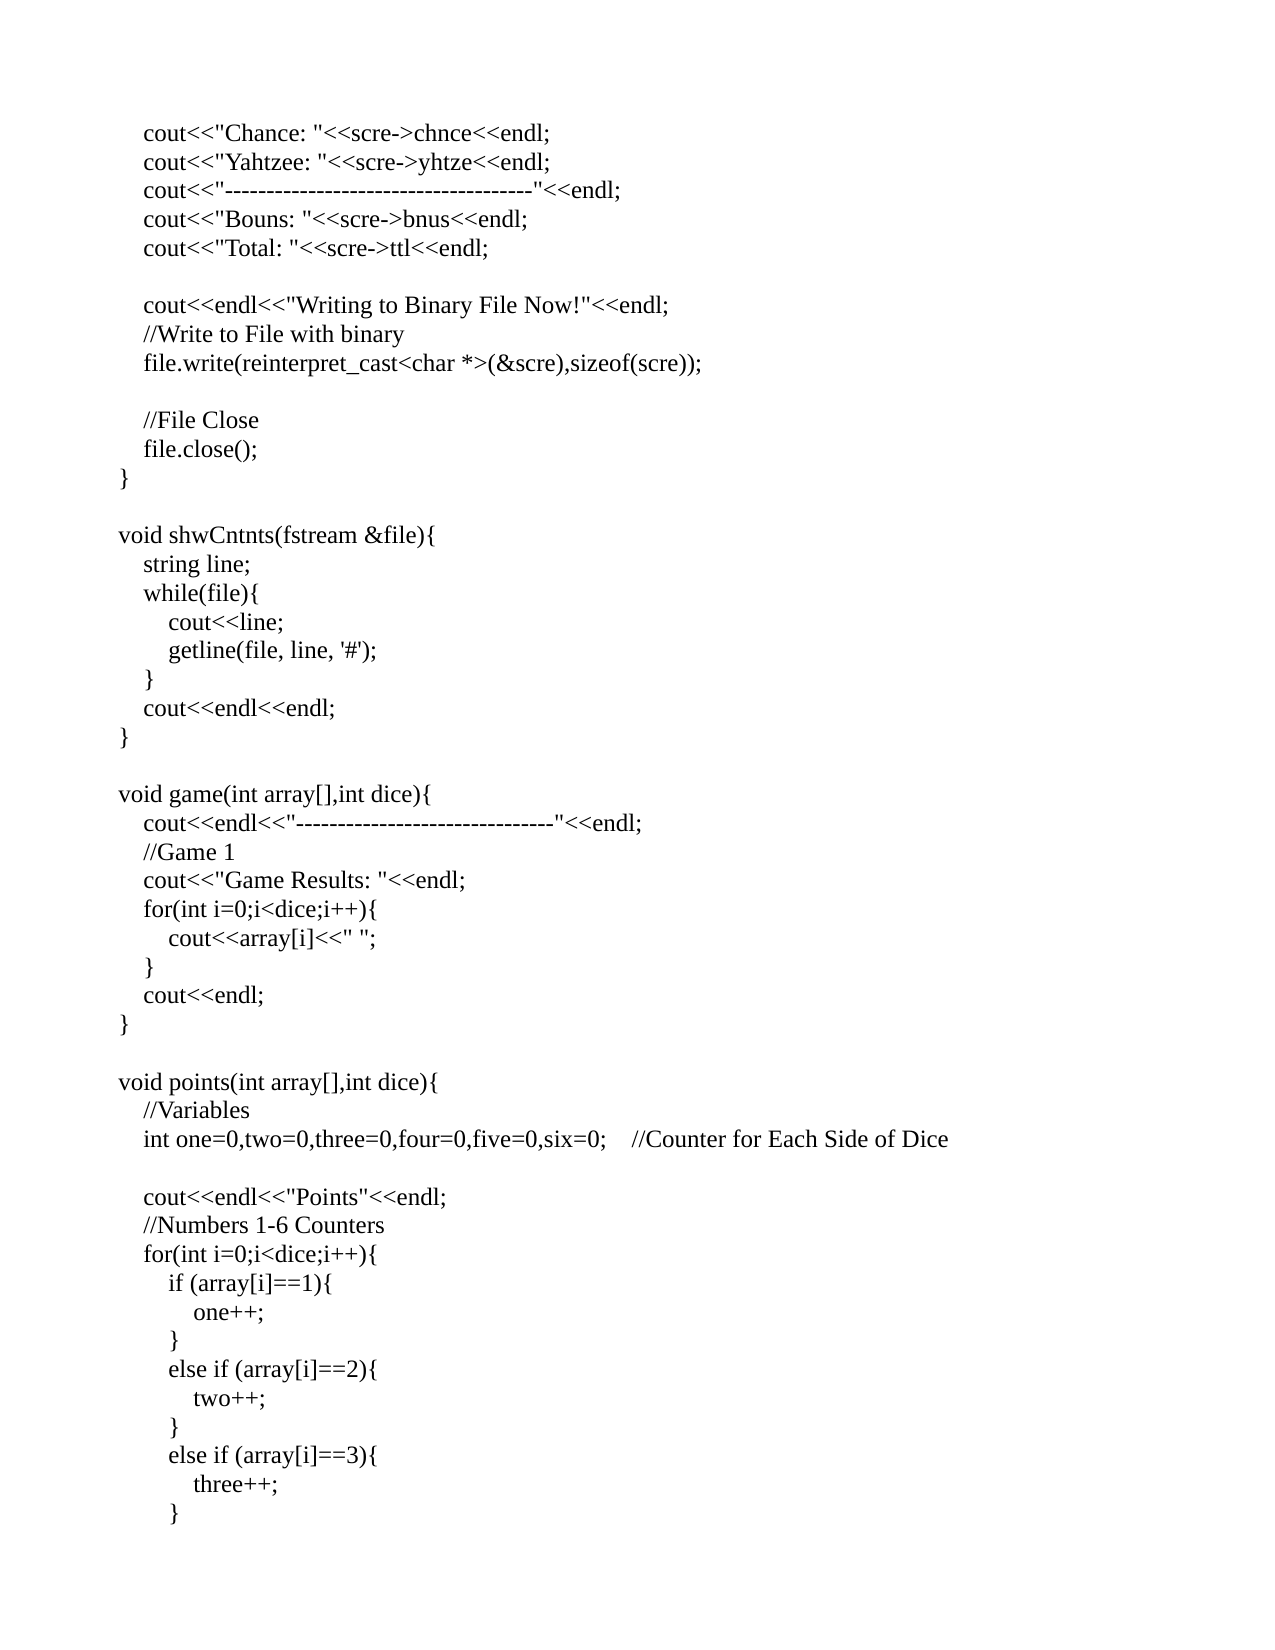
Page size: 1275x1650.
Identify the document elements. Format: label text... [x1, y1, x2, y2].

text } [118, 1498, 1157, 1527]
text three++; [118, 1469, 1157, 1498]
text file.close(); [118, 434, 1157, 463]
text //Game 1 [118, 837, 1157, 866]
text cout<<endl<<"-------------------------------"<<endl; [118, 808, 1157, 837]
text while(file){ [118, 578, 1157, 607]
text cout<<"Chance: "<<scre->chnce<<endl; [118, 118, 1157, 147]
text void game(int array[],int dice){ [118, 779, 1157, 808]
text } [118, 952, 1157, 981]
text one++; [118, 1297, 1157, 1326]
text for(int i=0;i<dice;i++){ [118, 1239, 1157, 1268]
text void shwCntnts(fstream &file){ [118, 521, 1157, 549]
text cout<<endl; [118, 981, 1157, 1009]
text //File Close [118, 406, 1157, 434]
text } [118, 664, 1157, 693]
text cout<<"Bouns: "<<scre->bnus<<endl; [118, 204, 1157, 233]
text } [118, 722, 1157, 751]
text cout<<endl<<endl; [118, 693, 1157, 722]
text cout<<"Game Results: "<<endl; [118, 866, 1157, 894]
text cout<<array[i]<<" "; [118, 923, 1157, 952]
text } [118, 463, 1157, 492]
text } [118, 1009, 1157, 1038]
text } [118, 1326, 1157, 1354]
text int one=0,two=0,three=0,four=0,five=0,six=0; //Counter for Each Side of Dice [118, 1124, 1157, 1153]
text cout<<endl<<"Points"<<endl; [118, 1182, 1157, 1211]
text getline(file, line, '#'); [118, 636, 1157, 664]
text two++; [118, 1383, 1157, 1412]
text if (array[i]==1){ [118, 1268, 1157, 1297]
text cout<<"Yahtzee: "<<scre->yhtze<<endl; [118, 147, 1157, 176]
text cout<<"-------------------------------------"<<endl; [118, 176, 1157, 204]
text cout<<"Total: "<<scre->ttl<<endl; [118, 233, 1157, 262]
text else if (array[i]==3){ [118, 1441, 1157, 1469]
text //Numbers 1-6 Counters [118, 1211, 1157, 1239]
text } [118, 1412, 1157, 1441]
text //Write to File with binary [118, 319, 1157, 348]
text for(int i=0;i<dice;i++){ [118, 894, 1157, 923]
text else if (array[i]==2){ [118, 1354, 1157, 1383]
text cout<<endl<<"Writing to Binary File Now!"<<endl; [118, 291, 1157, 319]
text file.write(reinterpret_cast<char *>(&scre),sizeof(scre)); [118, 348, 1157, 377]
text //Variables [118, 1096, 1157, 1124]
text string line; [118, 549, 1157, 578]
text cout<<line; [118, 607, 1157, 636]
text void points(int array[],int dice){ [118, 1067, 1157, 1096]
